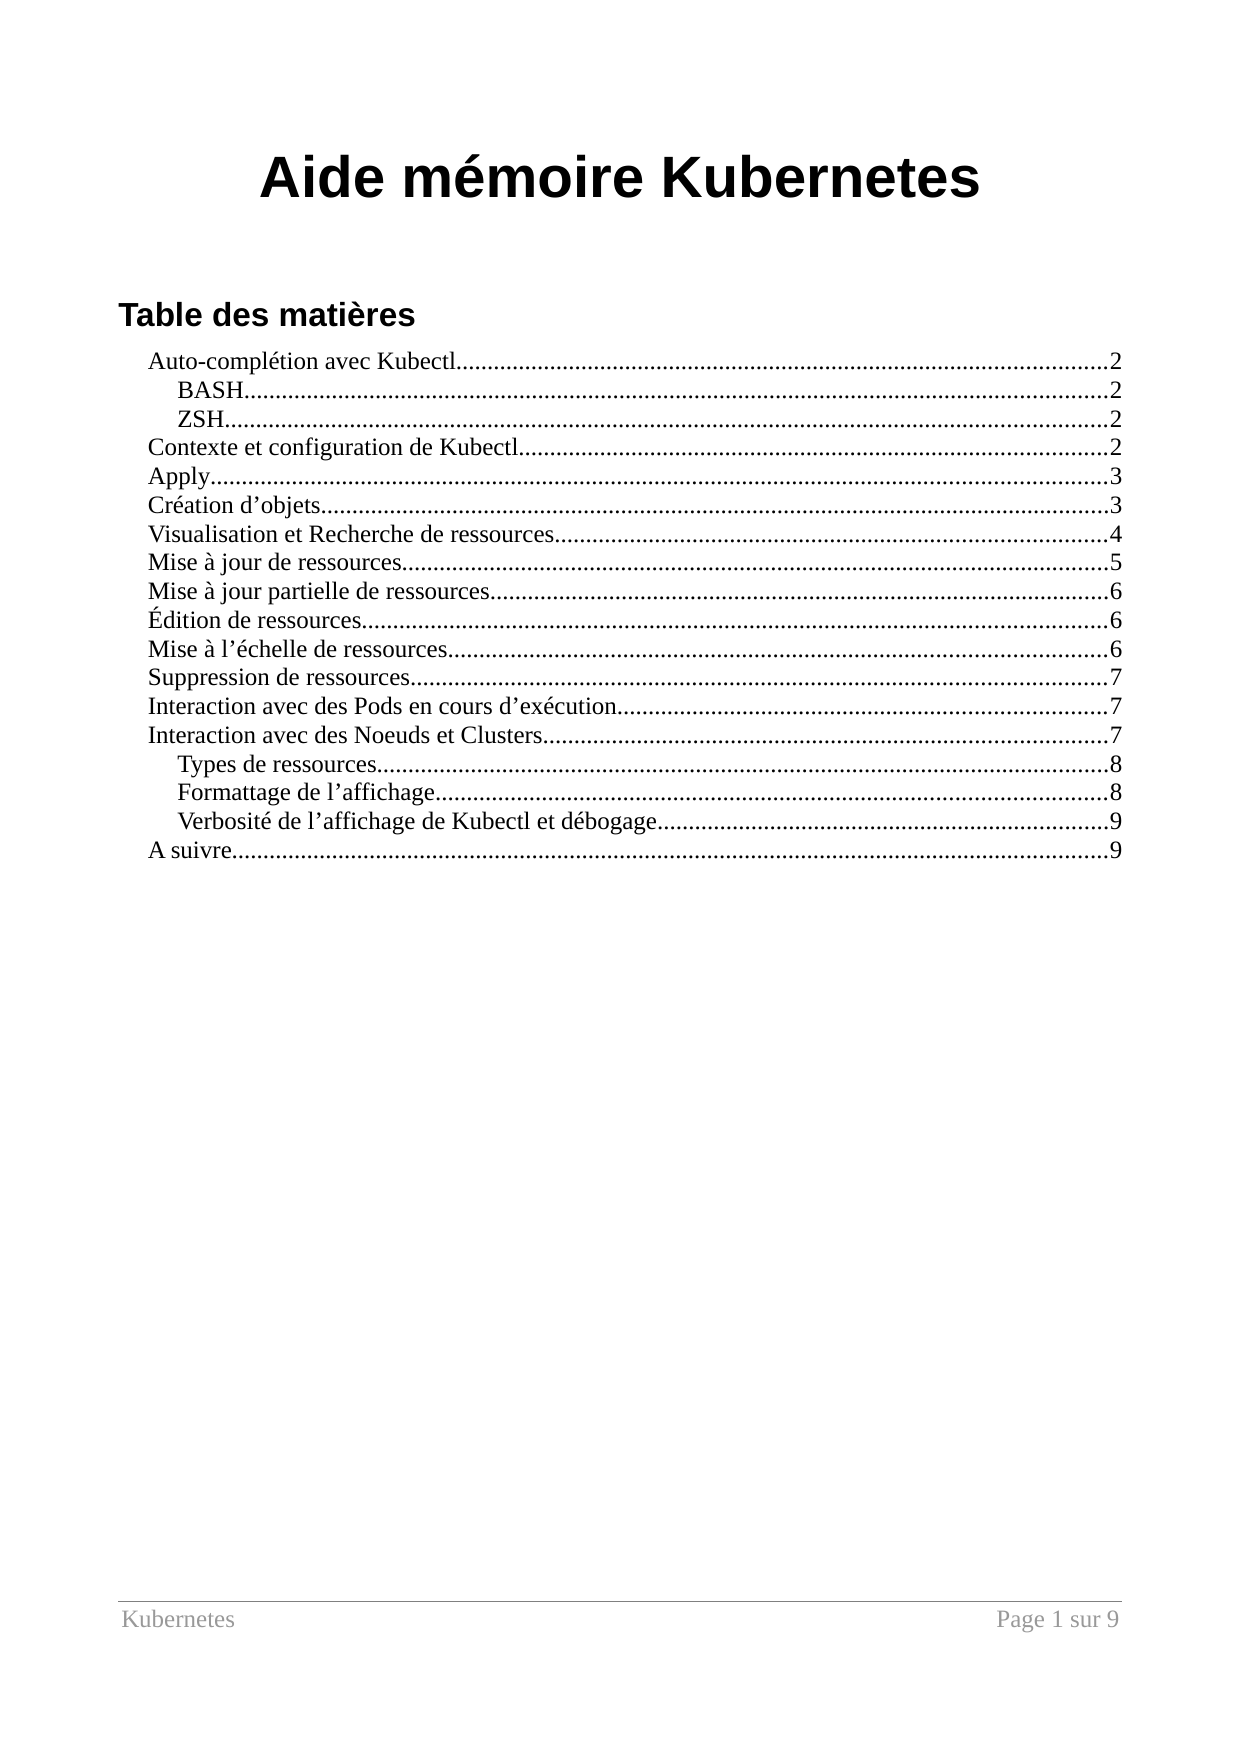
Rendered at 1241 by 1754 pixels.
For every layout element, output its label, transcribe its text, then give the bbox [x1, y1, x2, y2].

text Formattage de l’affichage 8 [177, 777, 1122, 806]
text Mise à jour de ressources 5 [148, 547, 1122, 576]
text Interaction avec des Noeuds et Clusters 7 [148, 720, 1122, 749]
subtitle Table des matières [118, 295, 1122, 334]
text Contexte et configuration de Kubectl 2 [148, 432, 1122, 461]
text Édition de ressources 6 [148, 605, 1122, 634]
text Visualisation et Recherche de ressources 4 [148, 519, 1122, 547]
text ZSH 2 [177, 404, 1122, 432]
text Mise à jour partielle de ressources 6 [148, 576, 1122, 605]
title Aide mémoire Kubernetes [118, 143, 1122, 210]
text A suivre 9 [148, 835, 1122, 864]
text Apply 3 [148, 461, 1122, 490]
text Suppression de ressources 7 [148, 662, 1122, 691]
text Verbosité de l’affichage de Kubectl et débogage 9 [177, 806, 1122, 835]
text Mise à l’échelle de ressources 6 [148, 634, 1122, 662]
text Création d’objets 3 [148, 490, 1122, 519]
text BASH 2 [177, 375, 1122, 404]
text Auto-complétion avec Kubectl 2 [148, 346, 1122, 375]
text Interaction avec des Pods en cours d’exécution 7 [148, 691, 1122, 720]
text Types de ressources 8 [177, 749, 1122, 777]
